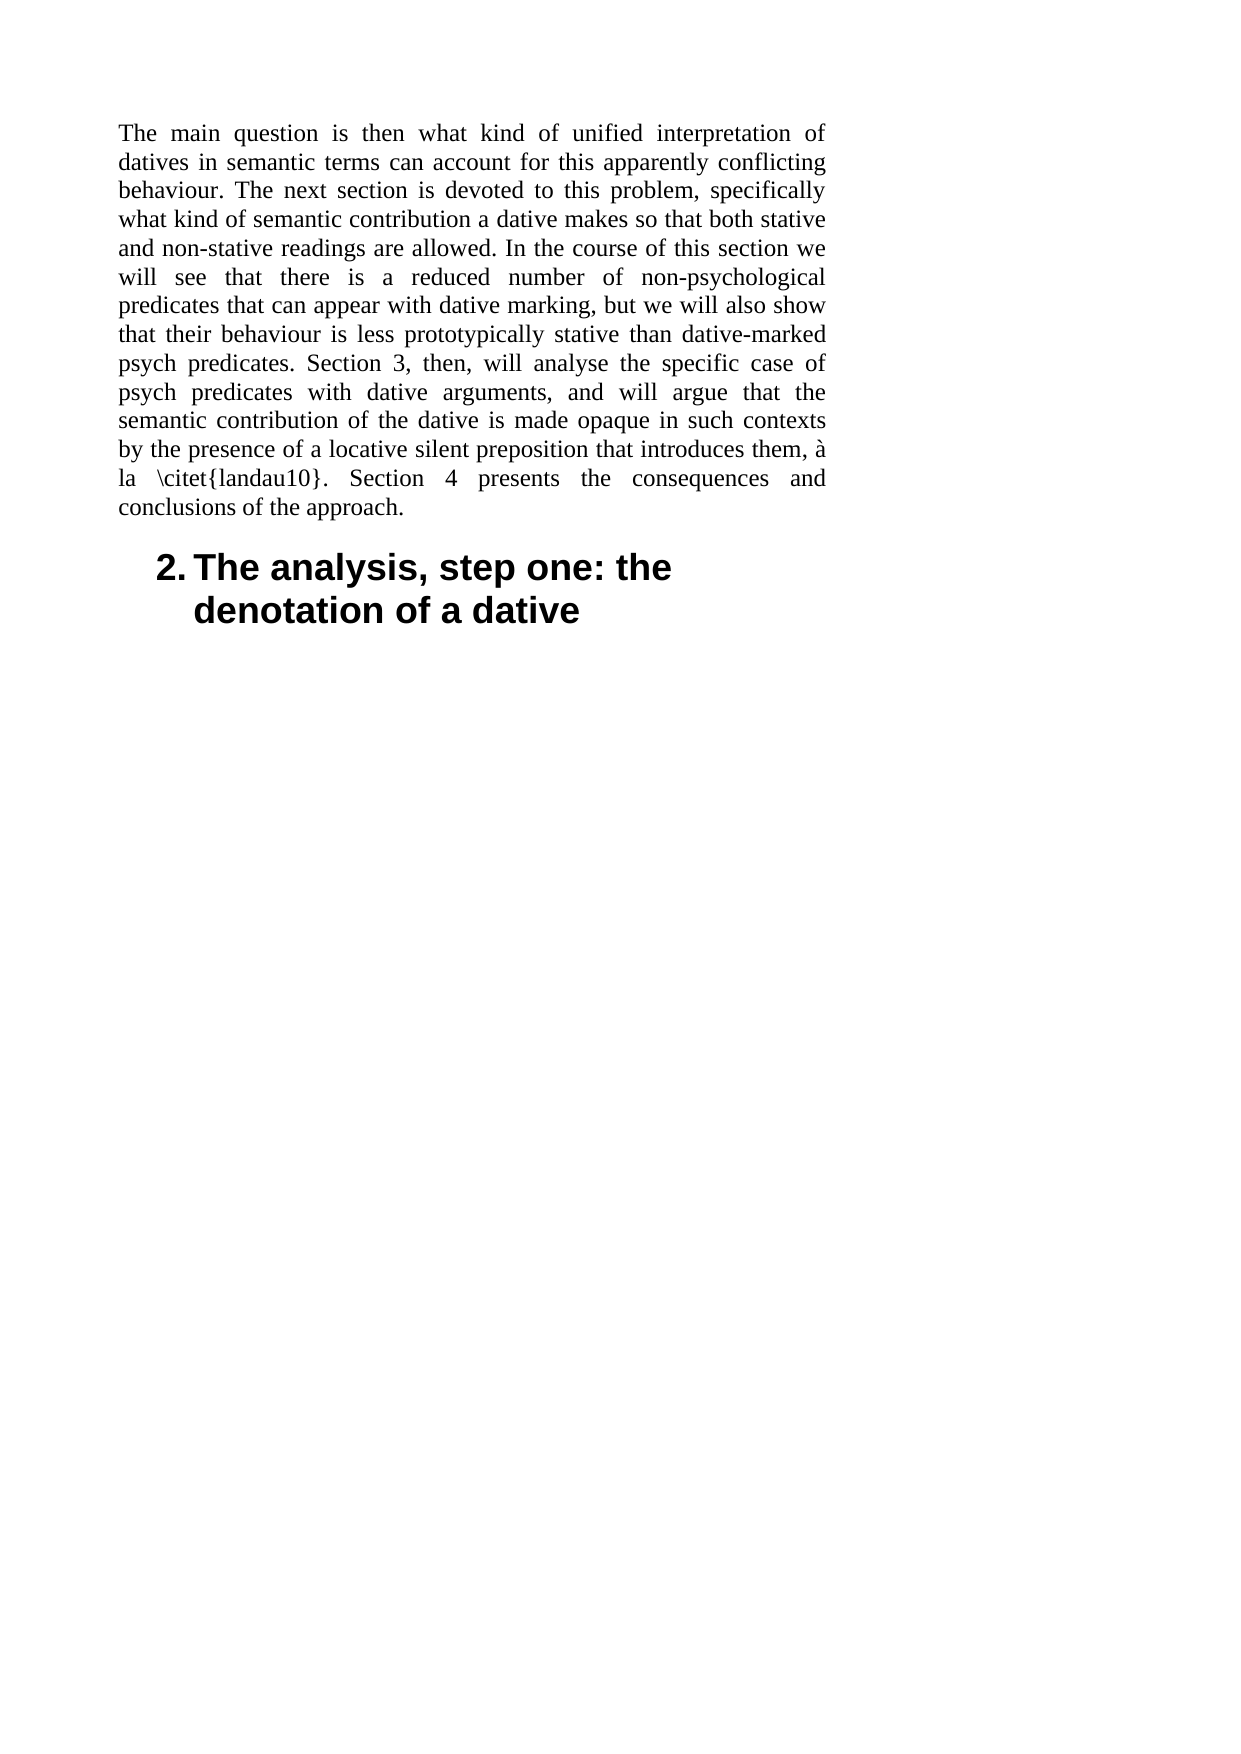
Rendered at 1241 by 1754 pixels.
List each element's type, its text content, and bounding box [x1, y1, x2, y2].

text The main question is then what kind of unified interpretation of datives in semantic terms can account for this apparently conflicting behaviour. The next section is devoted to this problem, specifically what kind of semantic contribution a dative makes so that both stative and non-stative readings are allowed. In the course of this section we will see that there is a reduced number of non-psychological predicates that can appear with dative marking, but we will also show that their behaviour is less prototypically stative than dative-marked psych predicates. Section 3, then, will analyse the specific case of psych predicates with dative arguments, and will argue that the semantic contribution of the dative is made opaque in such contexts by the presence of a locative silent preposition that introduces them, à la \citet{landau10}. Section 4 presents the consequences and conclusions of the approach. [118, 118, 827, 521]
list The analysis, step one: the denotation of a dative [156, 546, 827, 632]
